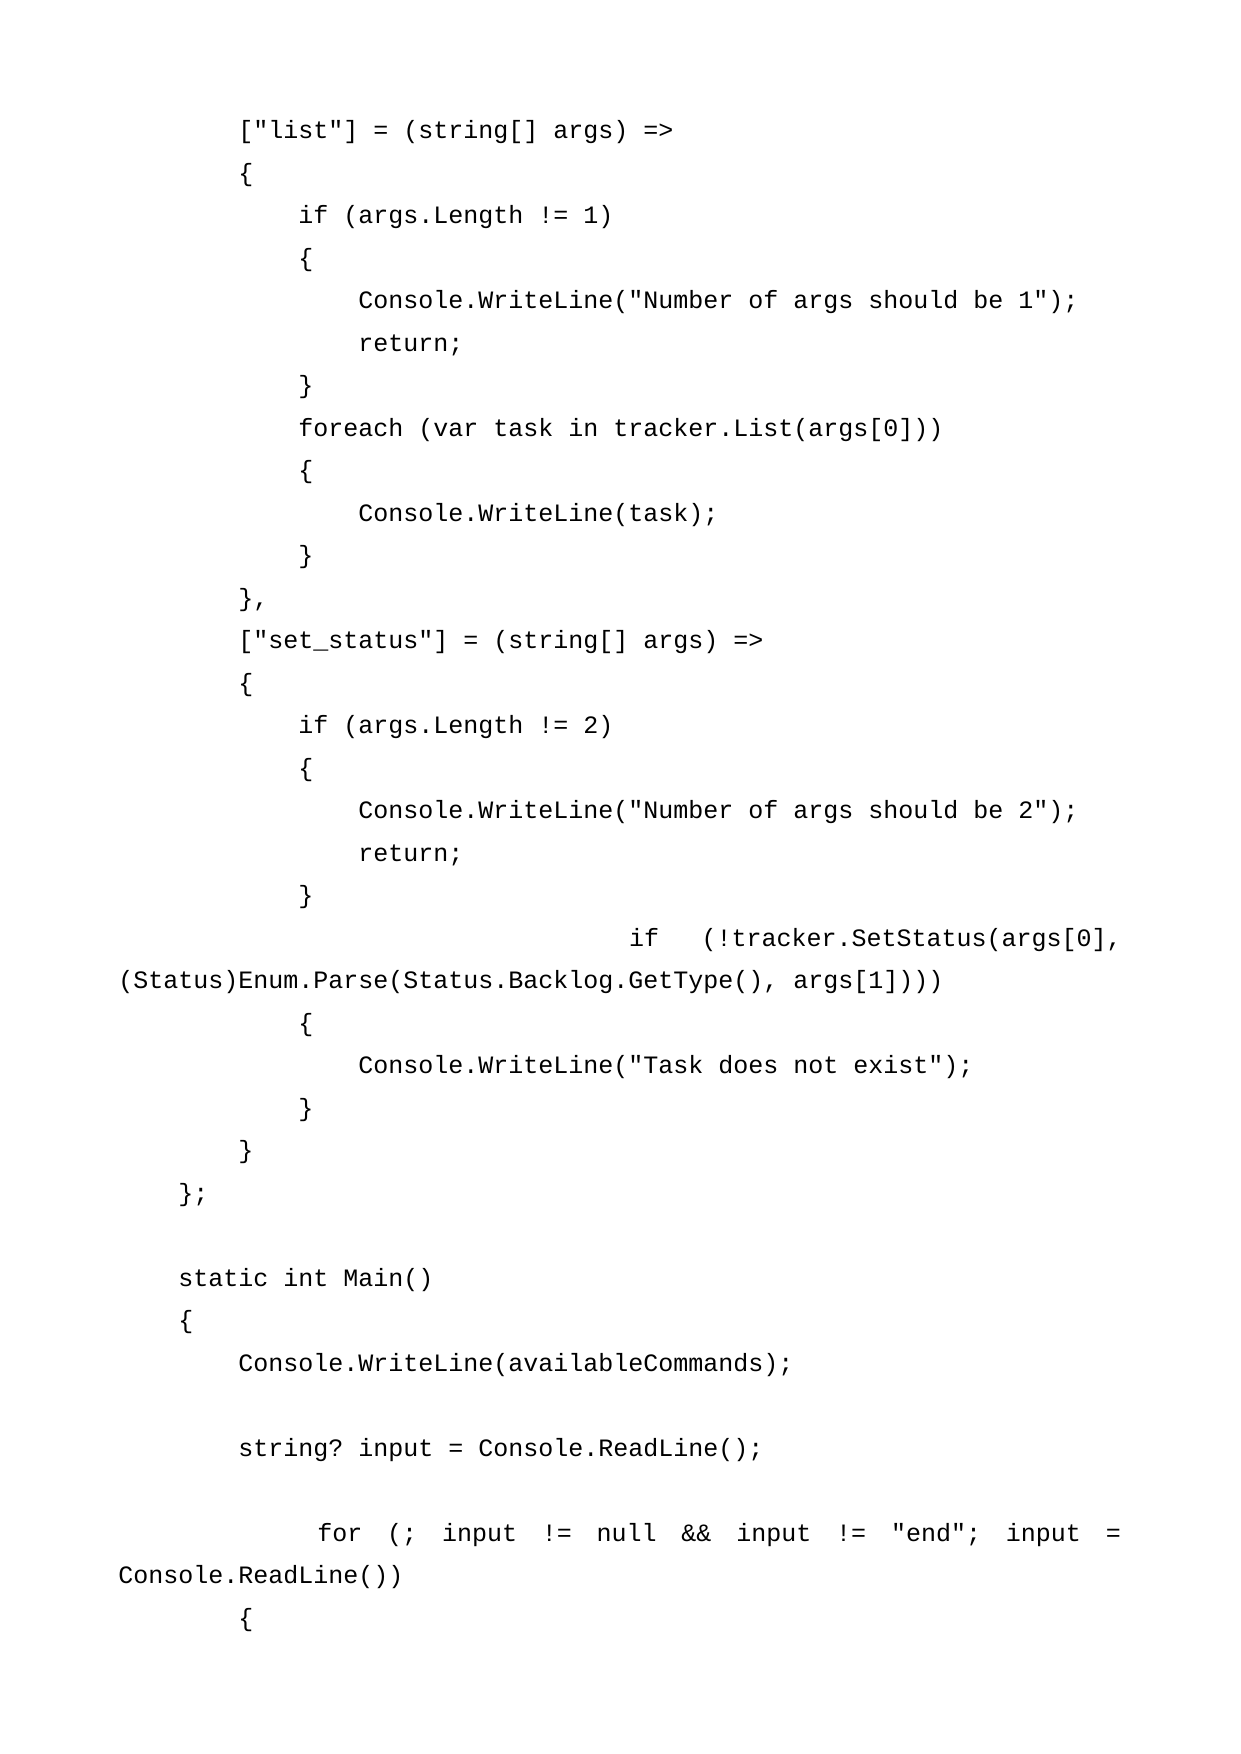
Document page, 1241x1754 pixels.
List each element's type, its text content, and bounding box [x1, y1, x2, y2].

text return; [118, 331, 1122, 359]
text ["set_status"] = (string[] args) => [118, 628, 1122, 656]
text ["list"] = (string[] args) => [118, 118, 1122, 146]
text if (args.Length != 2) [118, 713, 1122, 741]
text Console.WriteLine(availableCommands); [118, 1351, 1122, 1379]
text string? input = Console.ReadLine(); [118, 1436, 1122, 1464]
text if (args.Length != 1) [118, 203, 1122, 231]
text if (!tracker.SetStatus(args[0], (Status)Enum.Parse(Status.Backlog.GetType(), args[1]))) [118, 926, 1122, 996]
text } [118, 1138, 1122, 1166]
text static int Main() [118, 1266, 1122, 1294]
text } [118, 543, 1122, 571]
text for (; input != null && input != "end"; input = Console.ReadLine()) [118, 1521, 1122, 1591]
text } [118, 1096, 1122, 1124]
text return; [118, 841, 1122, 869]
text Console.WriteLine("Number of args should be 2"); [118, 798, 1122, 826]
text { [118, 671, 1122, 699]
text { [118, 1606, 1122, 1634]
text { [118, 1011, 1122, 1039]
text { [118, 246, 1122, 274]
text } [118, 883, 1122, 911]
text { [118, 1308, 1122, 1336]
text } [118, 373, 1122, 401]
text }; [118, 1181, 1122, 1209]
text Console.WriteLine(task); [118, 501, 1122, 529]
text { [118, 458, 1122, 486]
text { [118, 161, 1122, 189]
text foreach (var task in tracker.List(args[0])) [118, 416, 1122, 444]
text Console.WriteLine("Task does not exist"); [118, 1053, 1122, 1081]
text Console.WriteLine("Number of args should be 1"); [118, 288, 1122, 316]
text }, [118, 586, 1122, 614]
text { [118, 756, 1122, 784]
